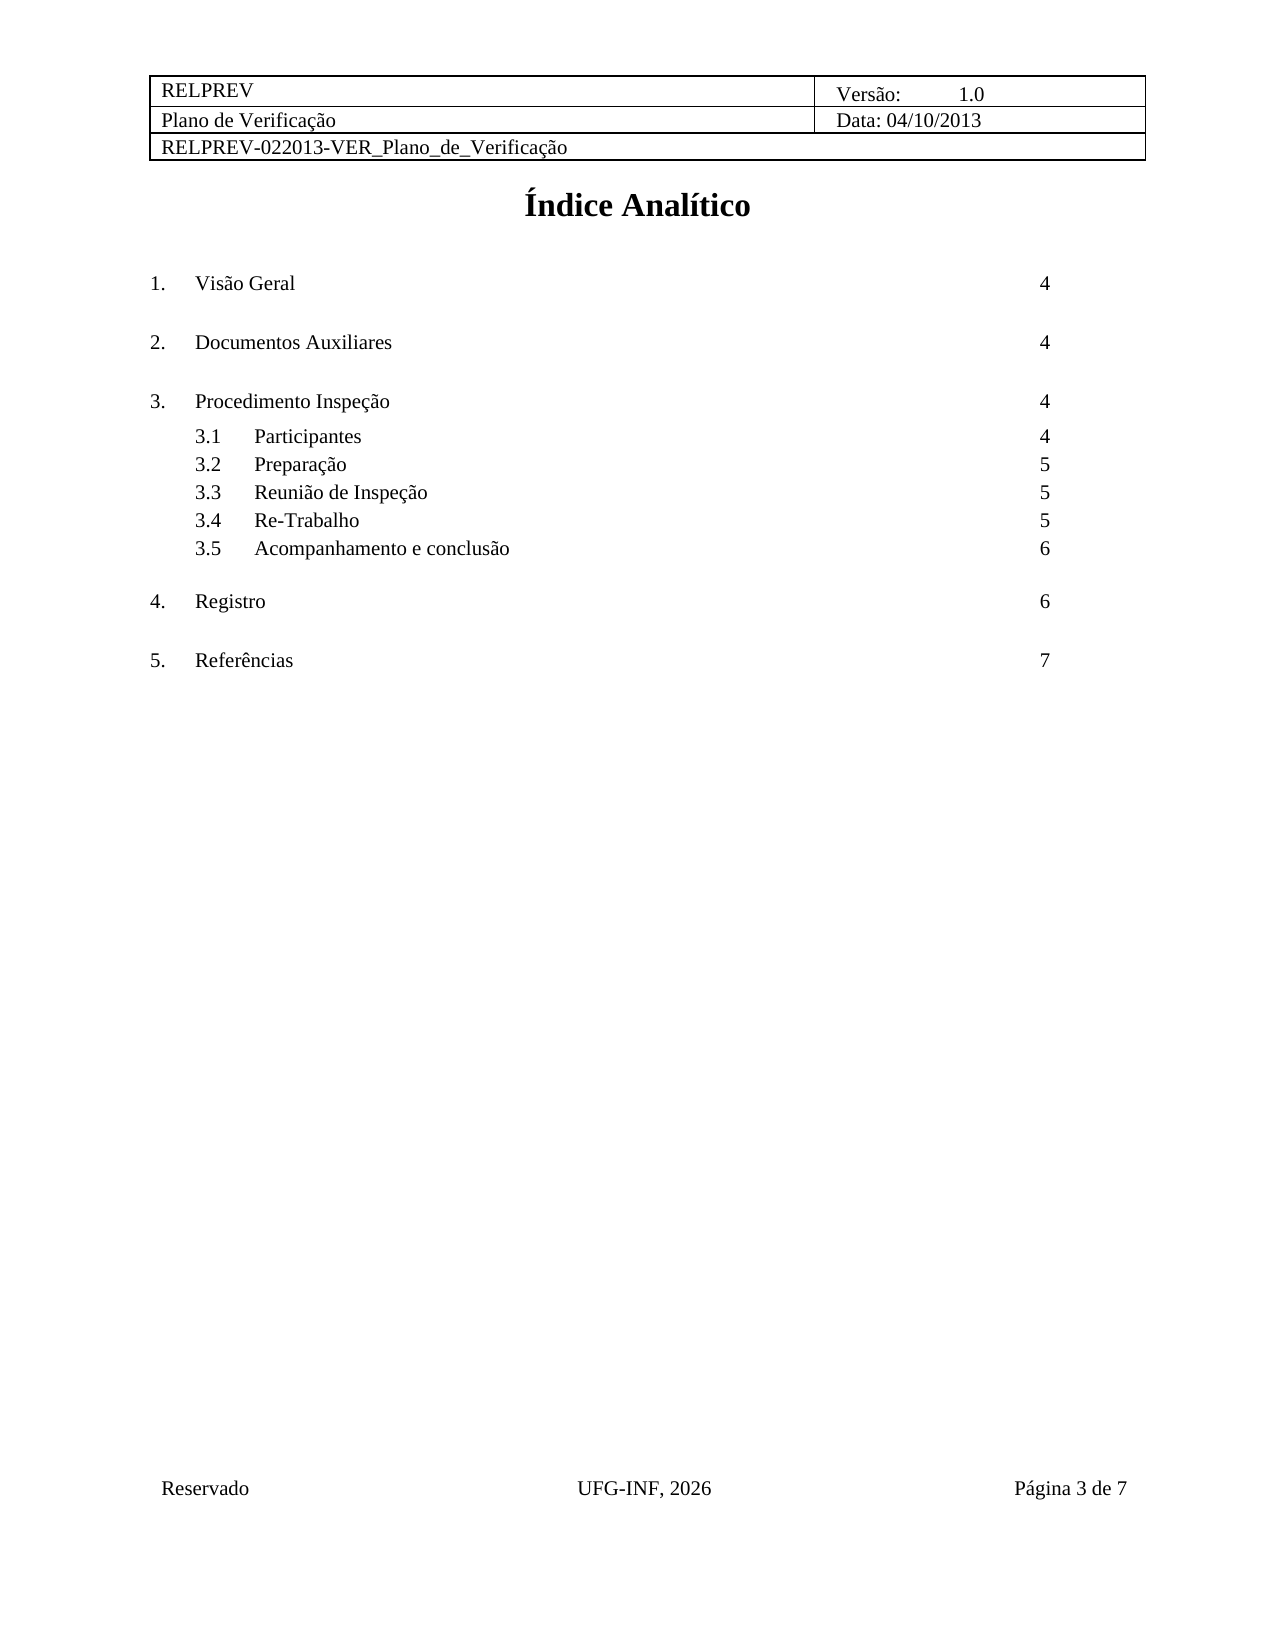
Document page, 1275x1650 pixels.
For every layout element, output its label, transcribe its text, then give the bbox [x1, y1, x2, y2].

text 3.5 Acompanhamento e conclusão 6 [195, 533, 1050, 561]
text 3.1 Participantes 4 [195, 421, 1050, 449]
text 5. Referências 7 [150, 645, 1050, 673]
text Índice Analítico [150, 185, 1125, 224]
text 3. Procedimento Inspeção 4 [150, 386, 1050, 414]
text 2. Documentos Auxiliares 4 [150, 327, 1050, 355]
text 1. Visão Geral 4 [150, 268, 1050, 296]
text 3.3 Reunião de Inspeção 5 [195, 477, 1050, 505]
text 3.4 Re-Trabalho 5 [195, 505, 1050, 533]
text 3.2 Preparação 5 [195, 449, 1050, 477]
text 4. Registro 6 [150, 586, 1050, 614]
